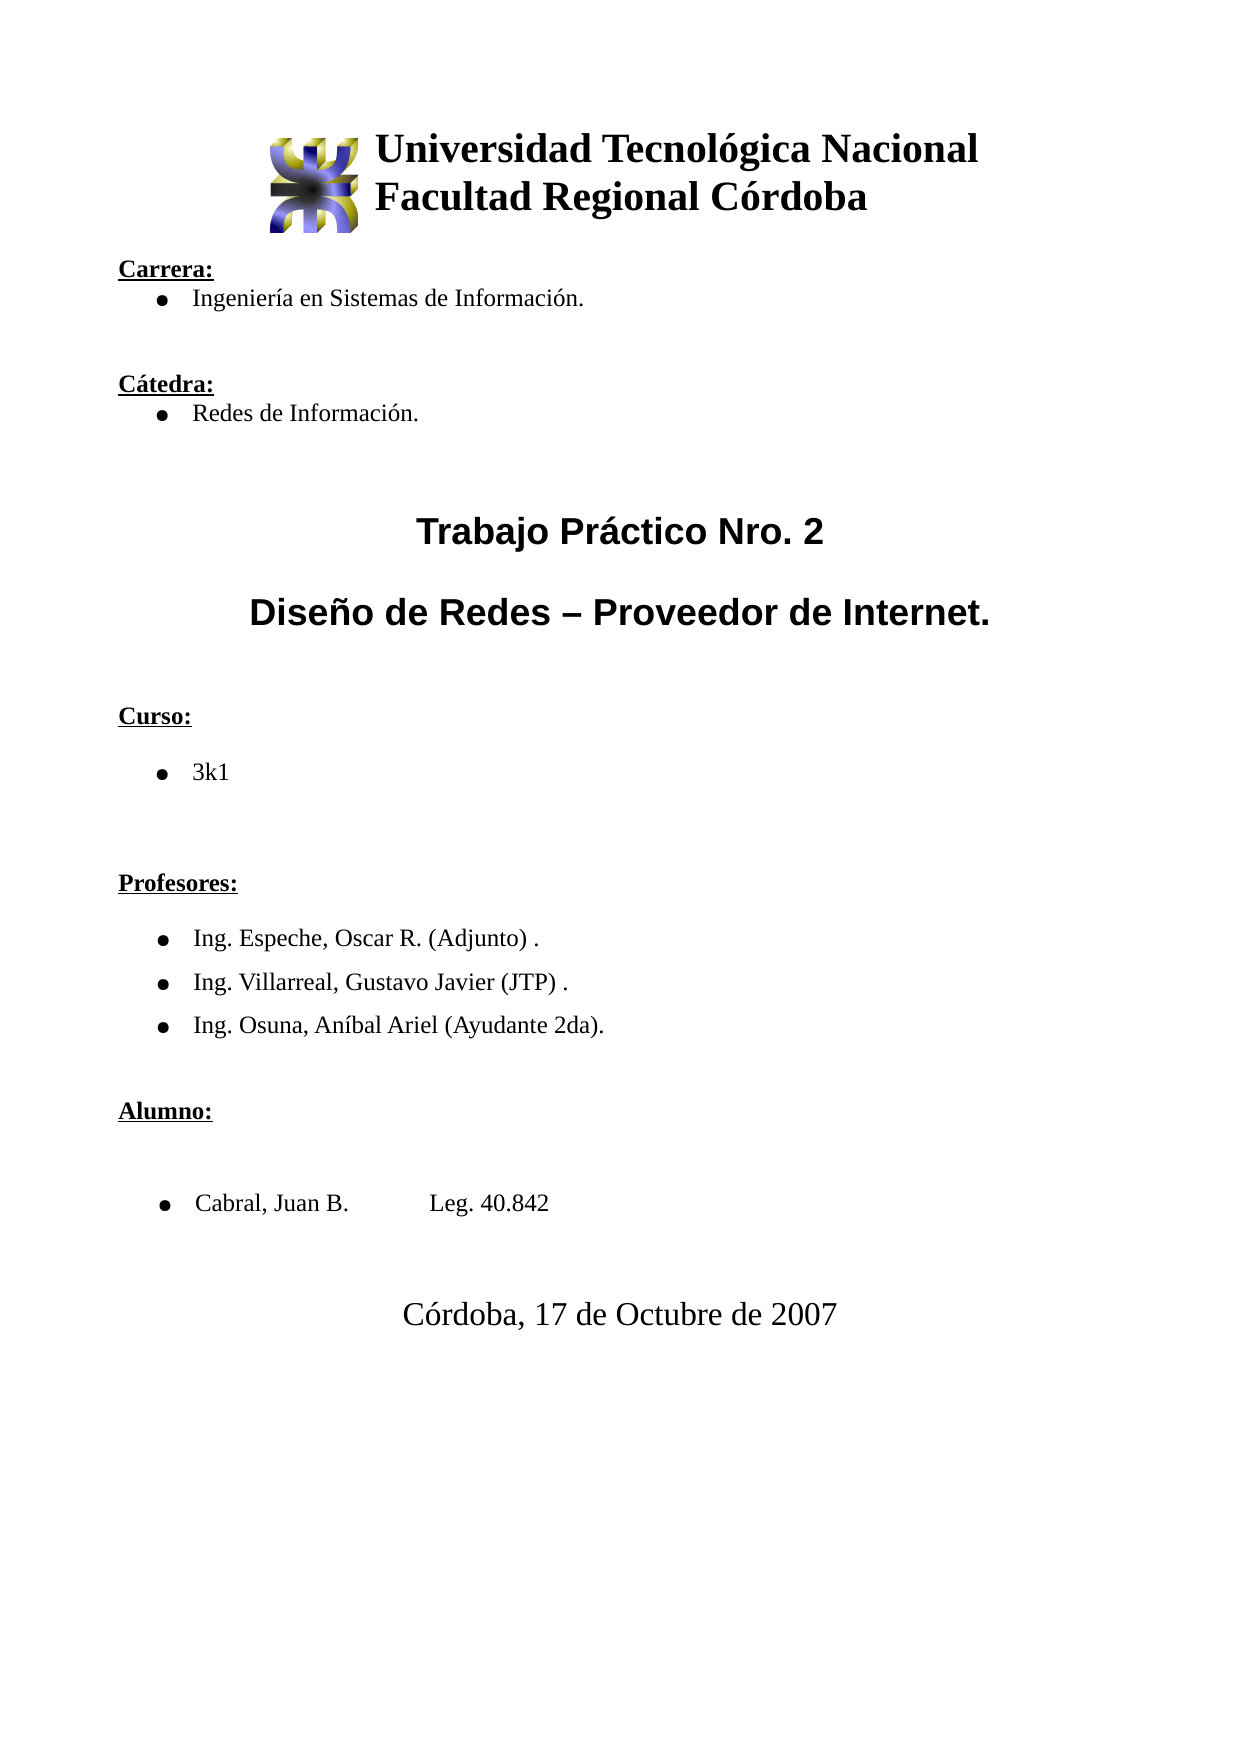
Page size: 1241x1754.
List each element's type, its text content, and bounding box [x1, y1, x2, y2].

text Carrera: [118, 254, 1122, 283]
text Profesores: [118, 868, 1122, 897]
text Curso: [118, 701, 1122, 730]
table_header Universidad Tecnológica Nacional Facultad Regional Córdoba [369, 118, 986, 225]
list Redes de Información. [154, 398, 1122, 427]
title Diseño de Redes – Proveedor de Internet. [118, 590, 1122, 633]
picture [269, 138, 358, 233]
list Ing. Villarreal, Gustavo Javier (JTP) . [156, 967, 1122, 995]
table_header Cabral, Juan B. [121, 1182, 423, 1251]
text Cátedra: [118, 369, 1122, 398]
text Córdoba, 17 de Octubre de 2007 [118, 1294, 1122, 1333]
title Trabajo Práctico Nro. 2 [118, 509, 1122, 552]
table_header Leg. 40.842 [423, 1182, 1122, 1251]
text Alumno: [118, 1096, 1122, 1125]
list Ing. Osuna, Aníbal Ariel (Ayudante 2da). [156, 1010, 1122, 1038]
list Ingeniería en Sistemas de Información. [154, 283, 1122, 312]
list 3k1 [154, 757, 1122, 785]
table_header [254, 118, 369, 234]
list Ing. Espeche, Oscar R. (Adjunto) . [156, 923, 1122, 952]
